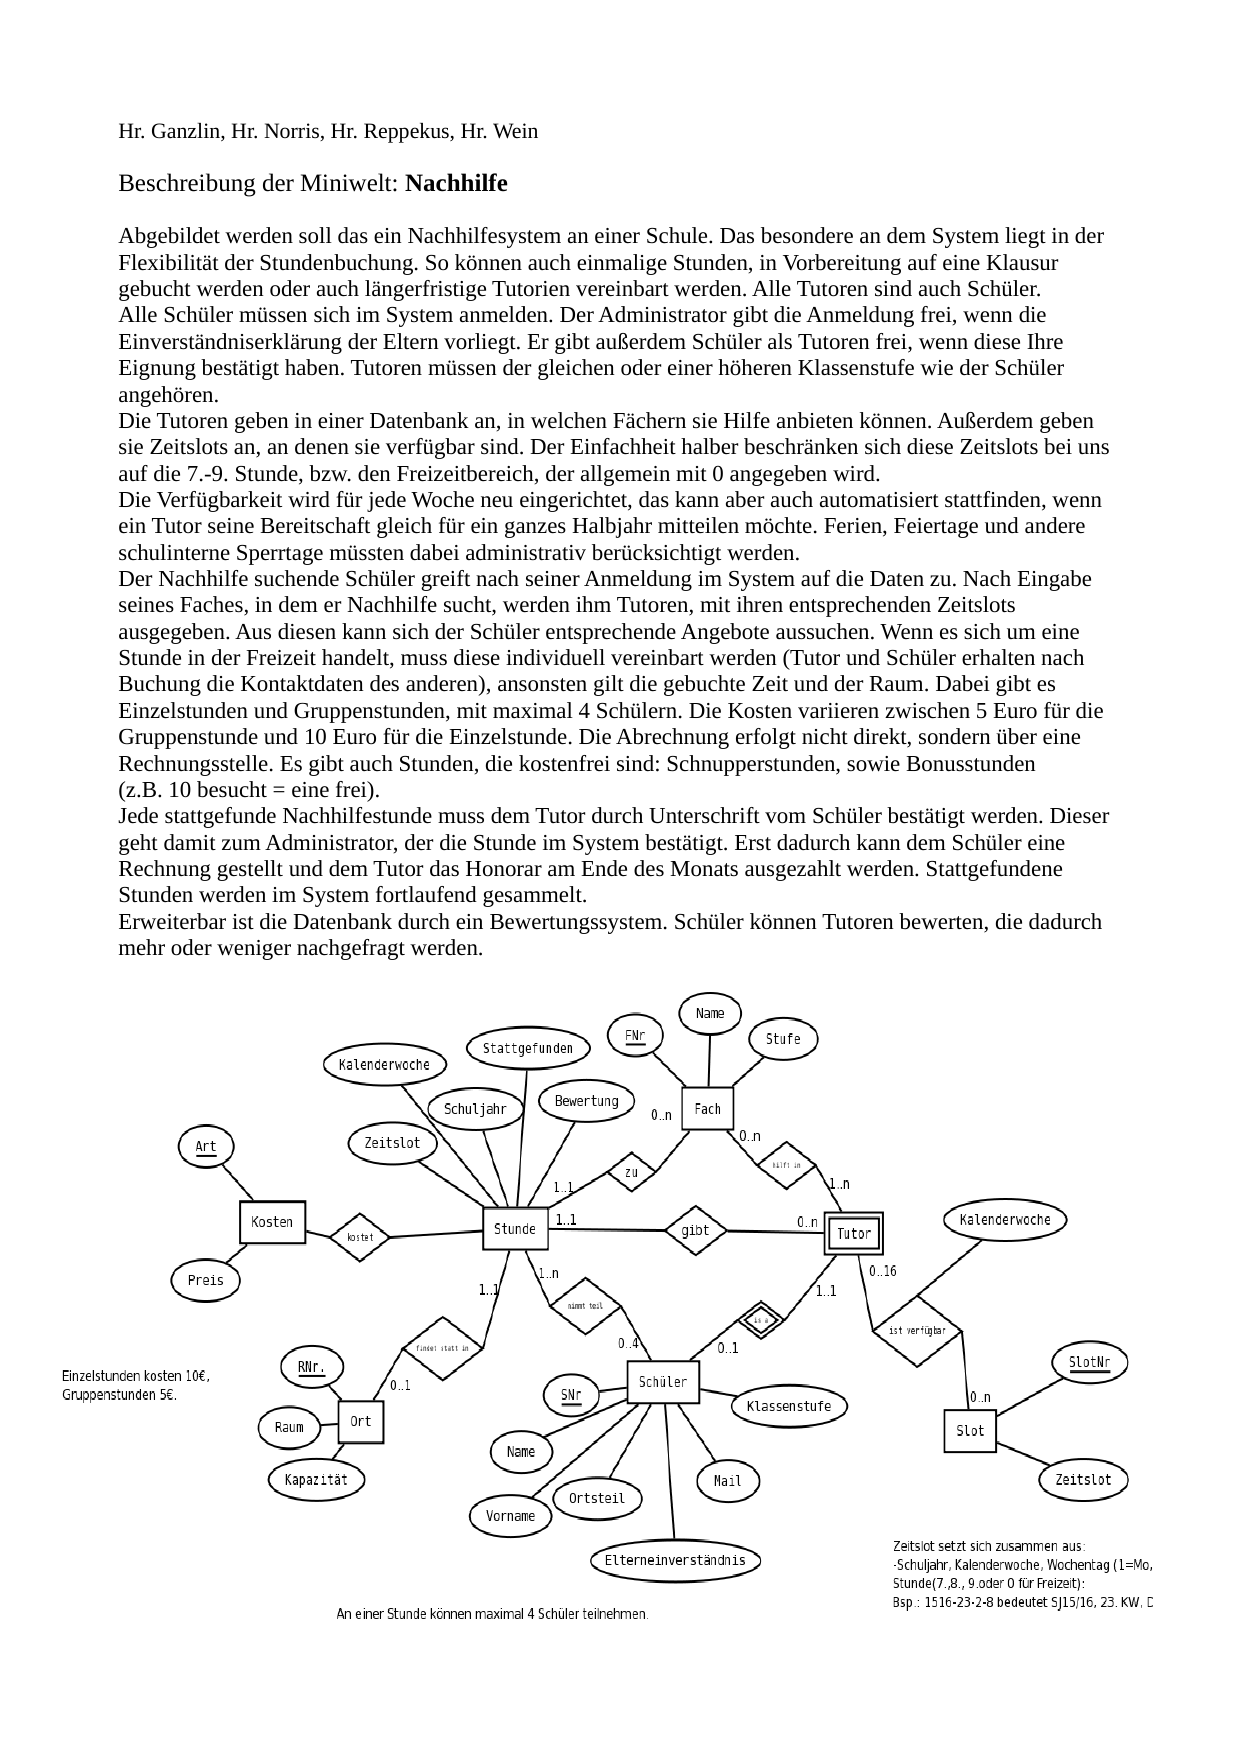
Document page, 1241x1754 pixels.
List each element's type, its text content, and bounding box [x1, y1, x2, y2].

text Abgebildet werden soll das ein Nachhilfesystem an einer Schule. Das besondere an dem System liegt in der Flexibilität der Stundenbuchung. So können auch einmalige Stunden, in Vorbereitung auf eine Klausur gebucht werden oder auch längerfristige Tutorien vereinbart werden. Alle Tutoren sind auch Schüler. [118, 222, 1122, 302]
text Erweiterbar ist die Datenbank durch ein Bewertungssystem. Schüler können Tutoren bewerten, die dadurch mehr oder weniger nachgefragt werden. [118, 908, 1122, 960]
text Der Nachhilfe suchende Schüler greift nach seiner Anmeldung im System auf die Daten zu. Nach Eingabe seines Faches, in dem er Nachhilfe sucht, werden ihm Tutoren, mit ihren entsprechenden Zeitslots ausgegeben. Aus diesen kann sich der Schüler entsprechende Angebote aussuchen. Wenn es sich um eine Stunde in der Freizeit handelt, muss diese individuell vereinbart werden (Tutor und Schüler erhalten nach Buchung die Kontaktdaten des anderen), ansonsten gilt die gebuchte Zeit und der Raum. Dabei gibt es Einzelstunden und Gruppenstunden, mit maximal 4 Schülern. Die Kosten variieren zwischen 5 Euro für die Gruppenstunde und 10 Euro für die Einzelstunde. Die Abrechnung erfolgt nicht direkt, sondern über eine Rechnungsstelle. Es gibt auch Stunden, die kostenfrei sind: Schnupperstunden, sowie Bonusstunden (z.B. 10 besucht = eine frei). [118, 565, 1122, 802]
text Die Verfügbarkeit wird für jede Woche neu eingerichtet, das kann aber auch automatisiert stattfinden, wenn ein Tutor seine Bereitschaft gleich für ein ganzes Halbjahr mitteilen möchte. Ferien, Feiertage und andere schulinterne Sperrtage müssten dabei administrativ berücksichtigt werden. [118, 486, 1122, 565]
text Jede stattgefunde Nachhilfestunde muss dem Tutor durch Unterschrift vom Schüler bestätigt werden. Dieser geht damit zum Administrator, der die Stunde im System bestätigt. Erst dadurch kann dem Schüler eine Rechnung gestellt und dem Tutor das Honorar am Ende des Monats ausgezahlt werden. Stattgefundene Stunden werden im System fortlaufend gesammelt. [118, 802, 1122, 908]
text Hr. Ganzlin, Hr. Norris, Hr. Reppekus, Hr. Wein [118, 118, 1122, 143]
text Die Tutoren geben in einer Datenbank an, in welchen Fächern sie Hilfe anbieten können. Außerdem geben sie Zeitslots an, an denen sie verfügbar sind. Der Einfachheit halber beschränken sich diese Zeitslots bei uns auf die 7.-9. Stunde, bzw. den Freizeitbereich, der allgemein mit 0 angegeben wird. [118, 407, 1122, 486]
text Beschreibung der Miniwelt: Nachhilfe [118, 168, 1122, 197]
text Alle Schüler müssen sich im System anmelden. Der Administrator gibt die Anmeldung frei, wenn die Einverständniserklärung der Eltern vorliegt. Er gibt außerdem Schüler als Tutoren frei, wenn diese Ihre Eignung bestätigt haben. Tutoren müssen der gleichen oder einer höheren Klassenstufe wie der Schüler angehören. [118, 302, 1122, 407]
